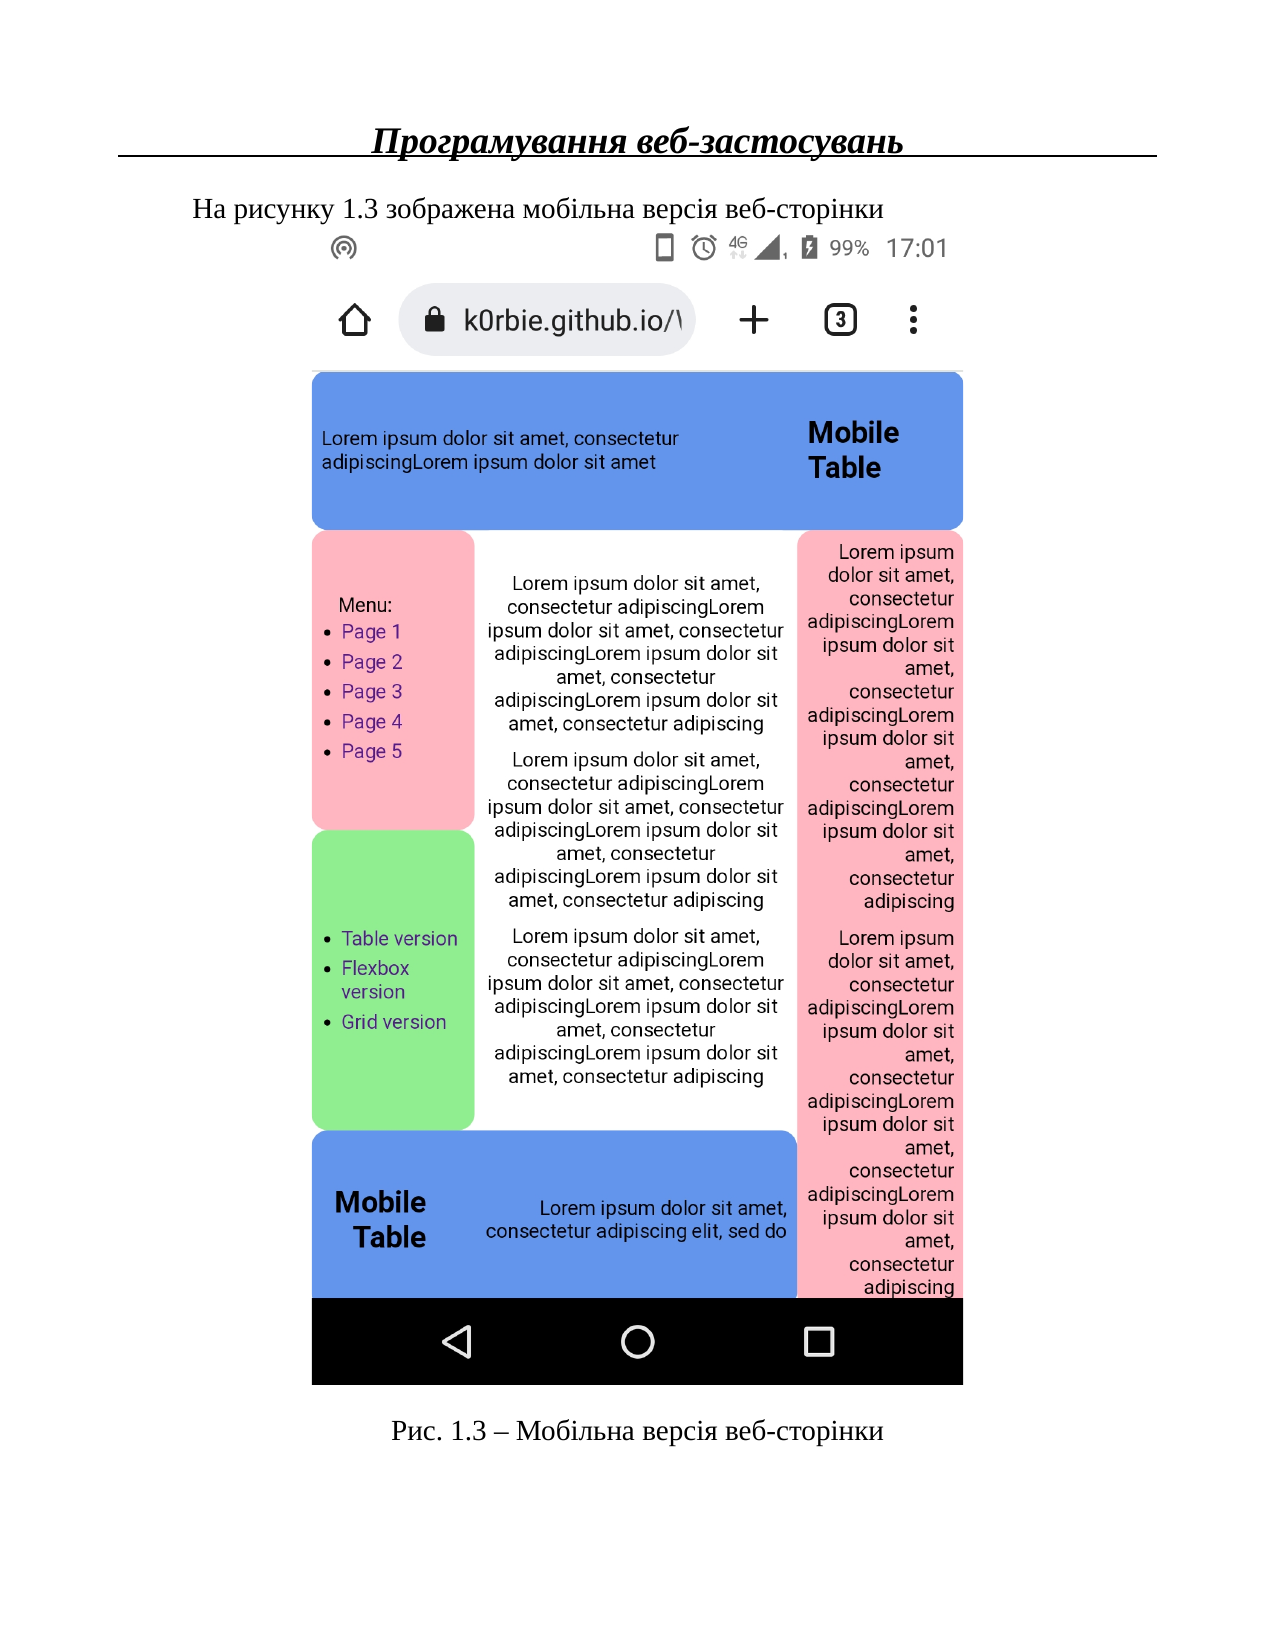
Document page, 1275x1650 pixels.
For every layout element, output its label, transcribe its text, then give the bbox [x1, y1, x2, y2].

text Рис. 1.3 – Мобільна версія веб-сторінки [118, 1413, 1157, 1447]
text На рисунку 1.3 зображена мобільна версія веб-сторінки [118, 191, 1157, 225]
picture [311, 226, 964, 1385]
